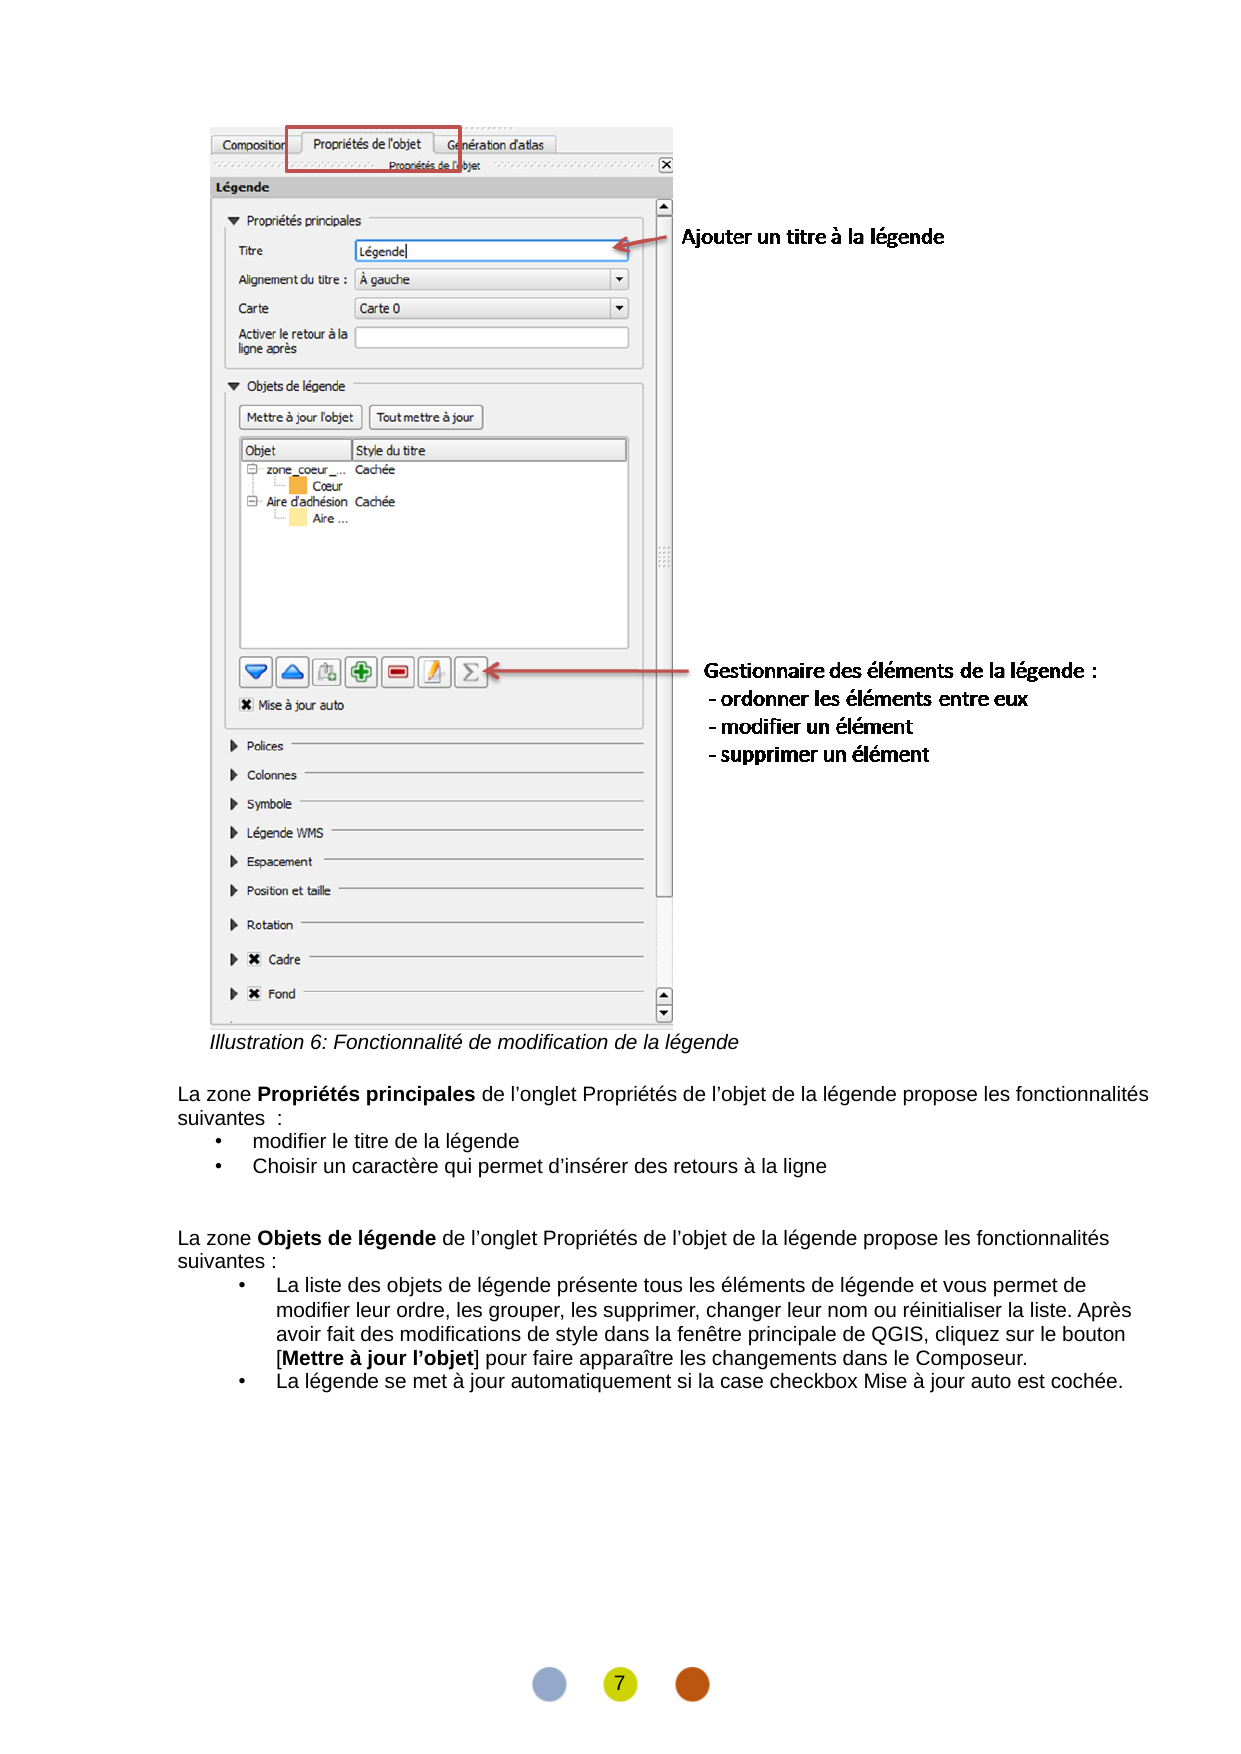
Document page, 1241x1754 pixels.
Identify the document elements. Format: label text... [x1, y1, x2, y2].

picture [209, 124, 1120, 1030]
list modifier le titre de la légende [215, 1129, 1152, 1153]
text La zone Propriétés principales de l’onglet Propriétés de l’objet de la légende propose les fonctionnalités suivantes : [177, 1081, 1152, 1129]
text Illustration 6: Fonctionnalité de modification de la légende [209, 1030, 1119, 1054]
list Choisir un caractère qui permet d’insérer des retours à la ligne [215, 1153, 1152, 1177]
picture [0, 1663, 1241, 1724]
text La zone Objets de légende de l’onglet Propriétés de l’objet de la légende propose les fonctionnalités suivantes : [177, 1225, 1152, 1273]
list La liste des objets de légende présente tous les éléments de légende et vous permet de modifier leur ordre, les grouper, les supprimer, changer leur nom ou réinitialiser la liste. Après avoir fait des modifications de style dans la fenêtre principale de QGIS, cliquez sur le bouton [Mettre à jour l’objet] pour faire apparaître les changements dans le Composeur. [238, 1273, 1152, 1369]
list La légende se met à jour automatiquement si la case checkbox Mise à jour auto est cochée. [238, 1369, 1152, 1393]
